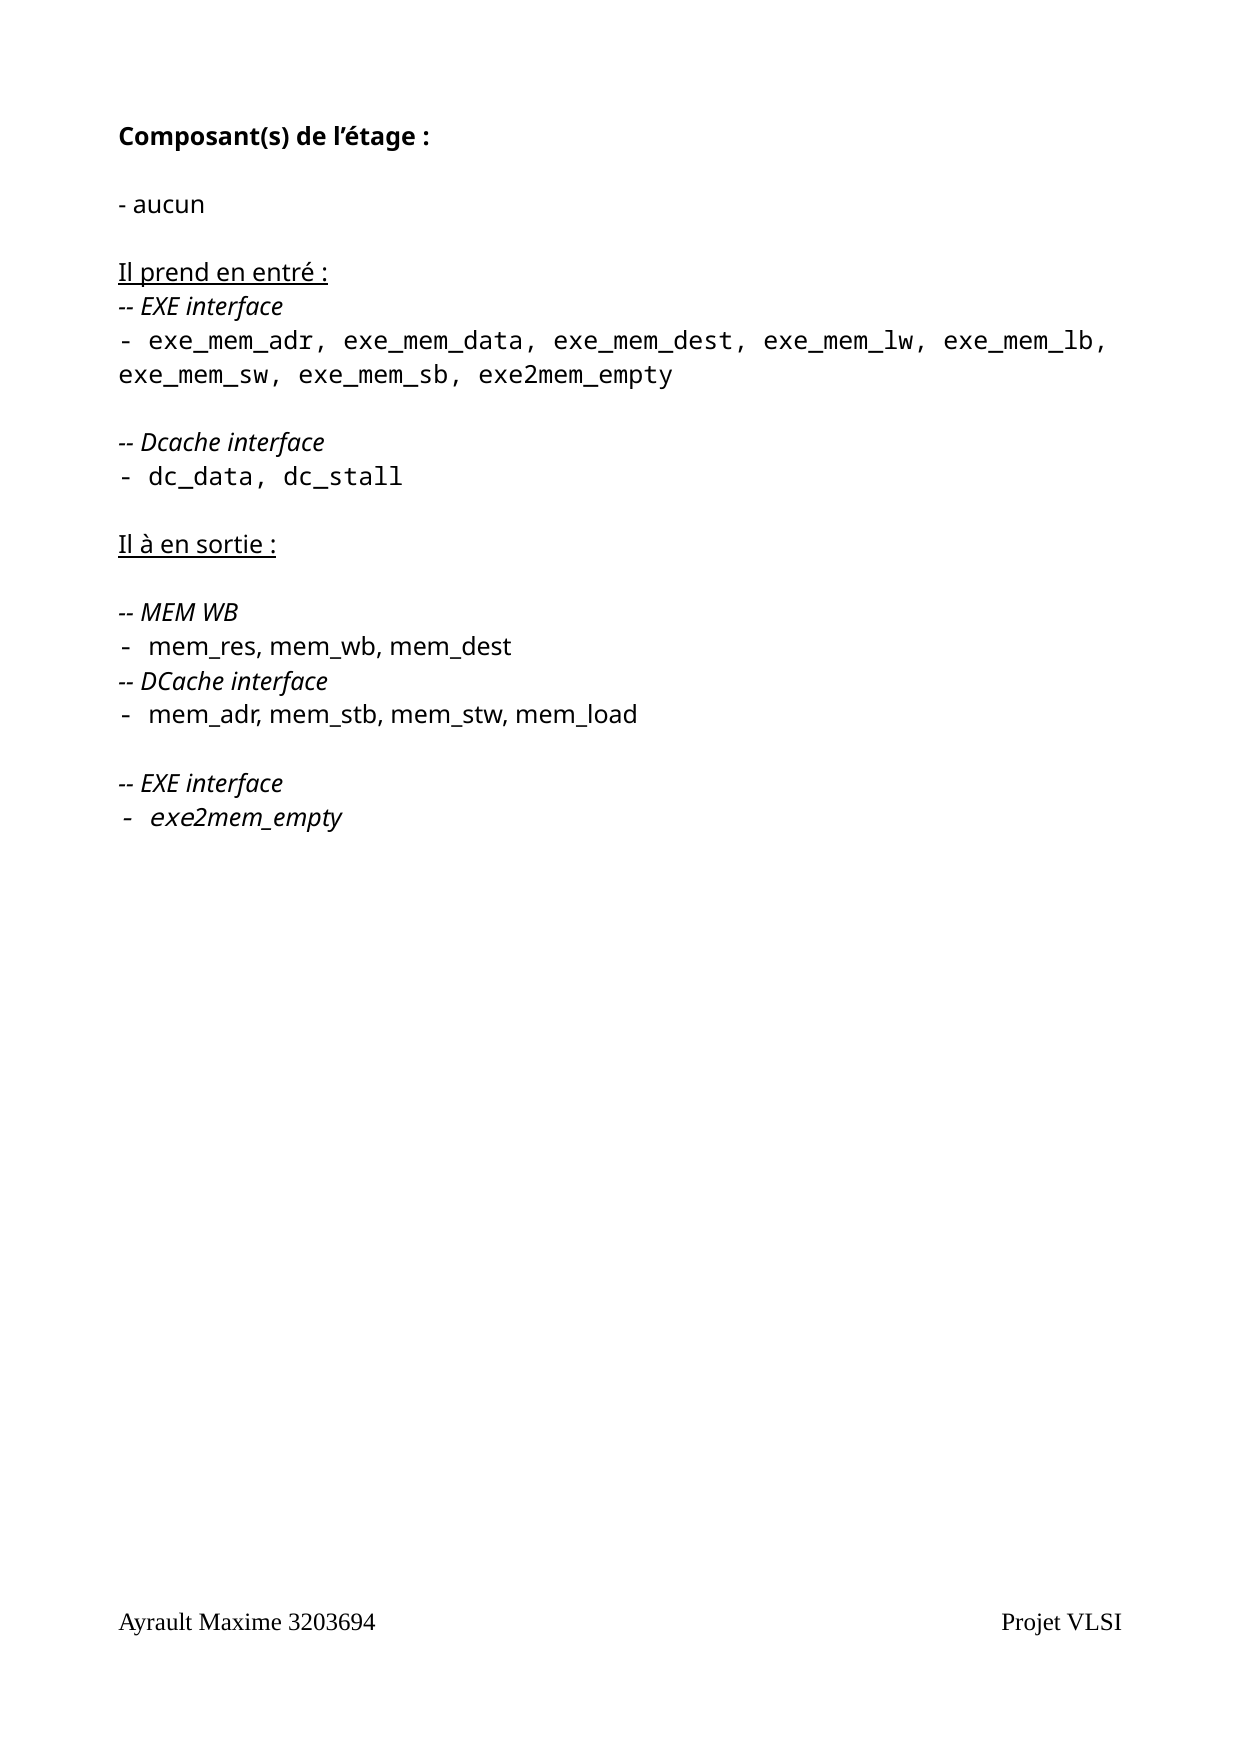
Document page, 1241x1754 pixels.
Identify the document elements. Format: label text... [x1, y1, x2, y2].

text -- Dcache interface [118, 425, 1122, 459]
text -- EXE interface [118, 288, 1122, 322]
text Composant(s) de l’étage : [118, 118, 1122, 152]
text - aucun [118, 186, 1122, 220]
text - dc_data, dc_stall [118, 459, 1122, 493]
text Il à en sortie : [118, 527, 1122, 561]
text - exe_mem_adr, exe_mem_data, exe_mem_dest, exe_mem_lw, exe_mem_lb, exe_mem_sw, exe_mem_sb, exe2mem_empty [118, 322, 1122, 391]
text - exe2mem_empty [118, 799, 1122, 833]
text - mem_adr, mem_stb, mem_stw, mem_load [118, 697, 1122, 731]
text -- DCache interface [118, 663, 1122, 697]
text -- EXE interface [118, 765, 1122, 799]
text - mem_res, mem_wb, mem_dest [118, 629, 1122, 663]
text -- MEM WB [118, 595, 1122, 629]
text Il prend en entré : [118, 254, 1122, 288]
